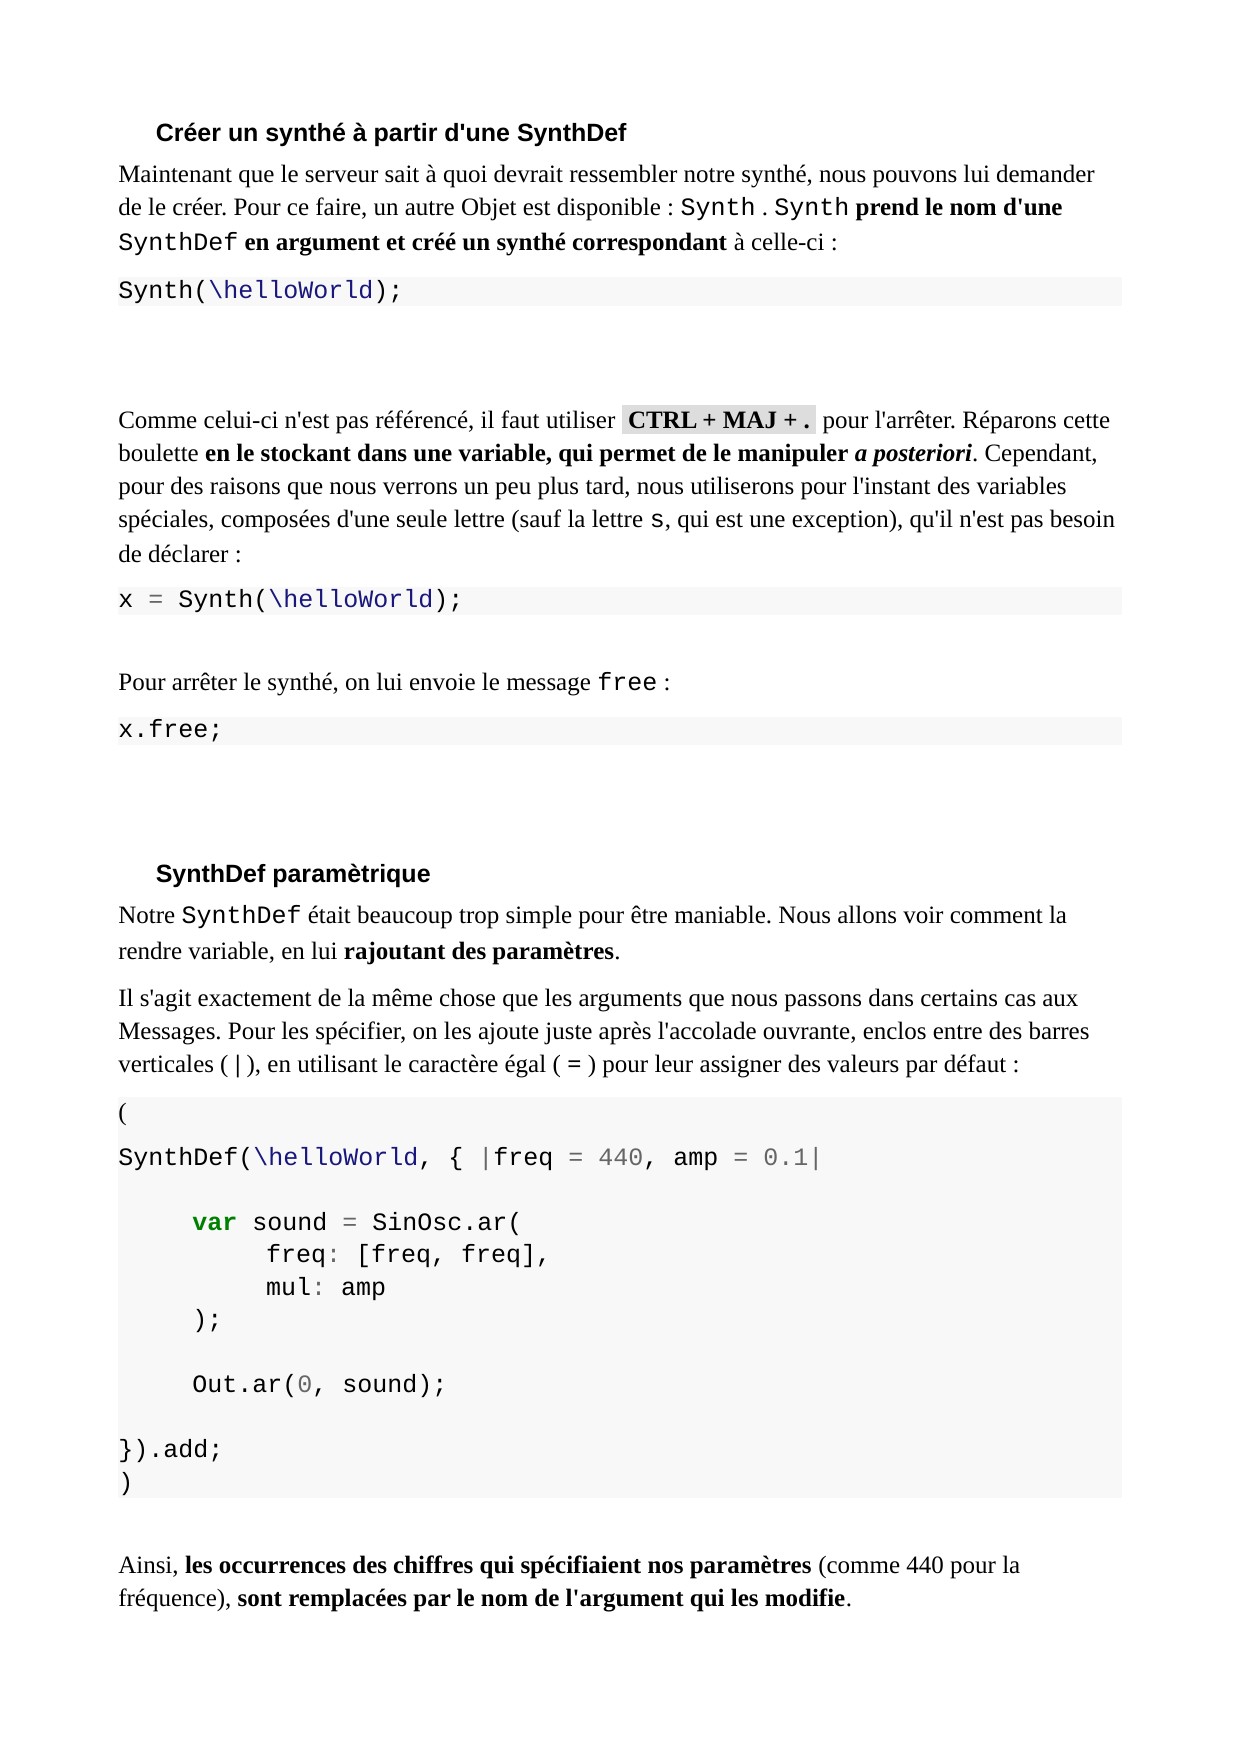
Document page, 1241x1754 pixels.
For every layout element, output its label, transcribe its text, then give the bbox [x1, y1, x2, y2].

text Pour arrêter le synthé, on lui envoie le message free : [118, 667, 1122, 698]
text var sound = SinOsc.ar( [118, 1209, 1122, 1238]
text Comme celui-ci n'est pas référencé, il faut utiliser CTRL + MAJ + . pour l'arrêter. Réparons cette boulette en le stockant dans une variable, qui permet de le manipuler a posteriori. Cependant, pour des raisons que nous verrons un peu plus tard, nous utiliserons pour l'instant des variables spéciales, composées d'une seule lettre (sauf la lettre s, qui est une exception), qu'il n'est pas besoin de déclarer : [118, 405, 1122, 568]
text ( [118, 1097, 1122, 1126]
subtitle SynthDef paramètrique [156, 859, 1122, 888]
text x.free; [118, 717, 1122, 745]
text Maintenant que le serveur sait à quoi devrait ressembler notre synthé, nous pouvons lui demander de le créer. Pour ce faire, un autre Objet est disponible : Synth . Synth prend le nom d'une SynthDef en argument et créé un synthé correspondant à celle-ci : [118, 159, 1122, 258]
text Ainsi, les occurrences des chiffres qui spécifiaient nos paramètres (comme 440 pour la fréquence), sont remplacées par le nom de l'argument qui les modifie. [118, 1550, 1122, 1611]
text Notre SynthDef était beaucoup trop simple pour être maniable. Nous allons voir comment la rendre variable, en lui rajoutant des paramètres. [118, 901, 1122, 964]
text Il s'agit exactement de la même chose que les arguments que nous passons dans certains cas aux Messages. Pour les spécifier, on les ajoute juste après l'accolade ouvrante, enclos entre des barres verticales ( | ), en utilisant le caractère égal ( = ) pour leur assigner des valeurs par défaut : [118, 983, 1122, 1078]
text Synth(\helloWorld); [118, 277, 1122, 306]
text freq: [freq, freq], [118, 1242, 1122, 1270]
subtitle Créer un synthé à partir d'une SynthDef [156, 118, 1122, 147]
text ); [118, 1307, 1122, 1335]
text }).add; [118, 1437, 1122, 1465]
text ) [118, 1469, 1122, 1498]
text x = Synth(\helloWorld); [118, 587, 1122, 615]
text Out.ar(0, sound); [118, 1372, 1122, 1400]
text mul: amp [118, 1274, 1122, 1303]
text SynthDef(\helloWorld, { |freq = 440, amp = 0.1| [118, 1144, 1122, 1173]
